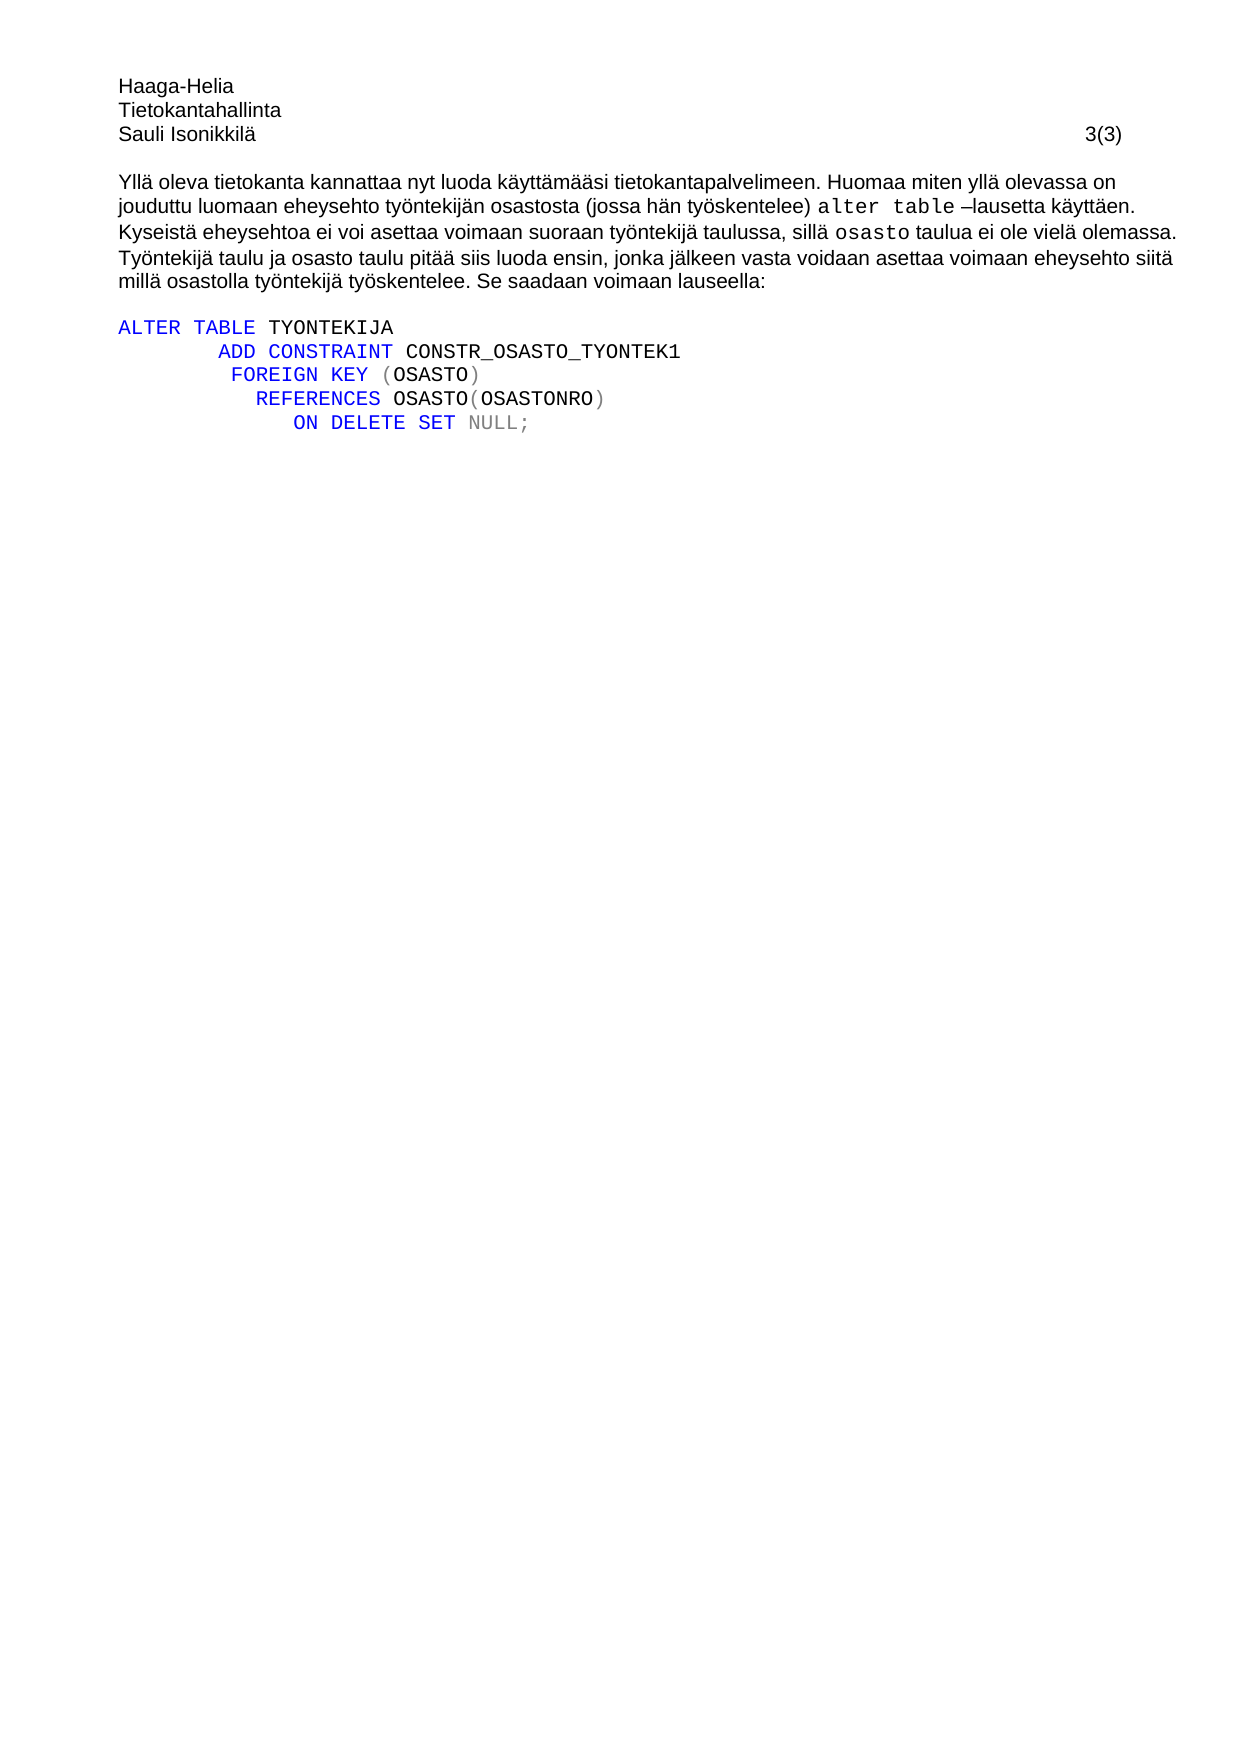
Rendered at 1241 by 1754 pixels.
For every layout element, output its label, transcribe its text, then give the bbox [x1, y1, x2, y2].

text REFERENCES OSASTO(OSASTONRO) [118, 388, 1181, 412]
text ADD CONSTRAINT CONSTR_OSASTO_TYONTEK1 [118, 341, 1181, 364]
text Yllä oleva tietokanta kannattaa nyt luoda käyttämääsi tietokantapalvelimeen. Huomaa miten yllä olevassa on jouduttu luomaan eheysehto työntekijän osastosta (jossa hän työskentelee) alter table –lausetta käyttäen. Kyseistä eheysehtoa ei voi asettaa voimaan suoraan työntekijä taulussa, sillä osasto taulua ei ole vielä olemassa. Työntekijä taulu ja osasto taulu pitää siis luoda ensin, jonka jälkeen vasta voidaan asettaa voimaan eheysehto siitä millä osastolla työntekijä työskentelee. Se saadaan voimaan lauseella: ALTER TABLE TYONTEKIJA [118, 170, 1181, 341]
text ON DELETE SET NULL; [118, 412, 1181, 435]
text FOREIGN KEY (OSASTO) [118, 364, 1181, 388]
